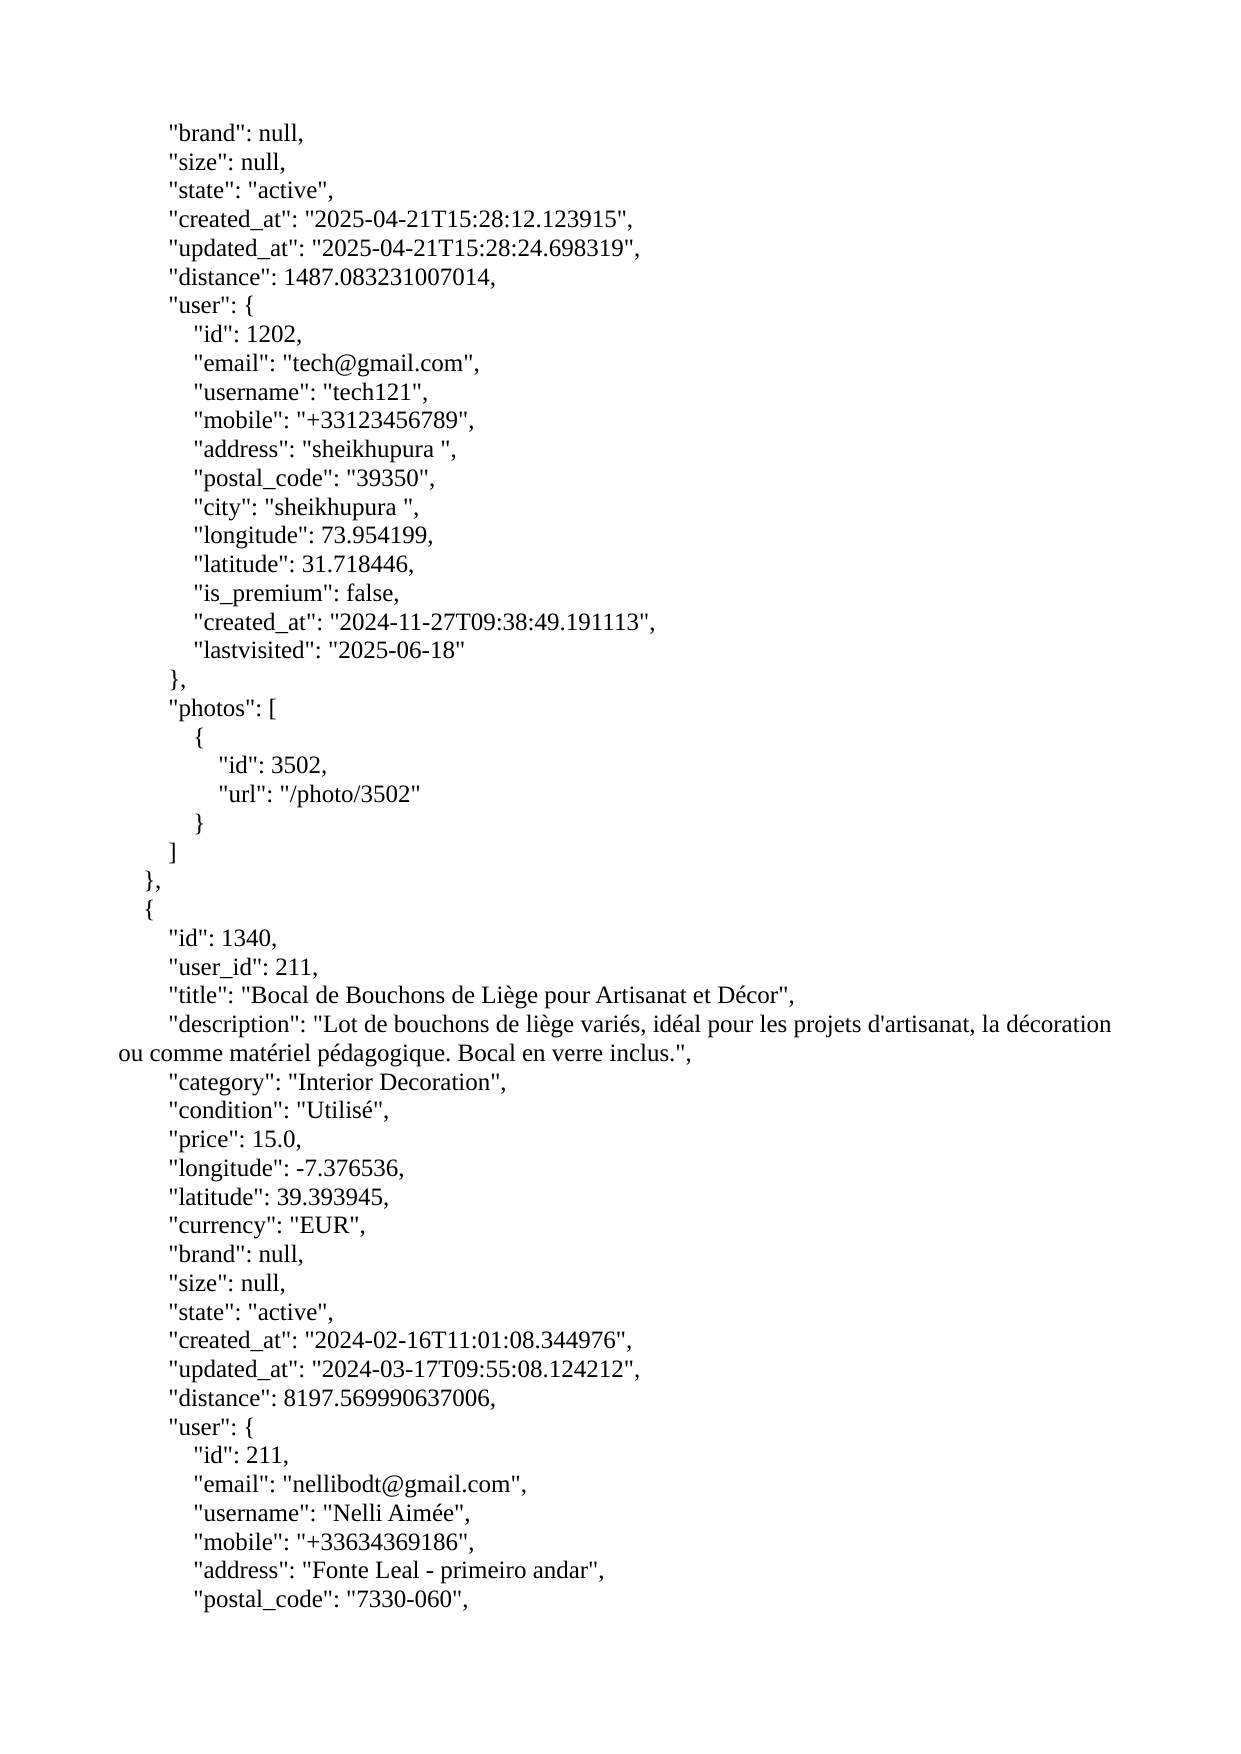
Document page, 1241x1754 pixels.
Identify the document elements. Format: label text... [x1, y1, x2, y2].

text "latitude": 39.393945, [118, 1182, 1122, 1211]
text "id": 211, [118, 1441, 1122, 1469]
text ] [118, 837, 1122, 866]
text "size": null, [118, 147, 1122, 176]
text "longitude": -7.376536, [118, 1153, 1122, 1182]
text "url": "/photo/3502" [118, 779, 1122, 808]
text "distance": 1487.083231007014, [118, 262, 1122, 291]
text "user": { [118, 1412, 1122, 1441]
text "longitude": 73.954199, [118, 521, 1122, 549]
text { [118, 894, 1122, 923]
text "postal_code": "7330-060", [118, 1584, 1122, 1613]
text "address": "sheikhupura ", [118, 434, 1122, 463]
text "postal_code": "39350", [118, 463, 1122, 492]
text "condition": "Utilisé", [118, 1096, 1122, 1124]
text "email": "tech@gmail.com", [118, 348, 1122, 377]
text "id": 3502, [118, 751, 1122, 779]
text "brand": null, [118, 1239, 1122, 1268]
text "lastvisited": "2025-06-18" [118, 636, 1122, 664]
text "mobile": "+33634369186", [118, 1527, 1122, 1556]
text "city": "sheikhupura ", [118, 492, 1122, 521]
text "id": 1202, [118, 319, 1122, 348]
text }, [118, 664, 1122, 693]
text "size": null, [118, 1268, 1122, 1297]
text "title": "Bocal de Bouchons de Liège pour Artisanat et Décor", [118, 981, 1122, 1009]
text "updated_at": "2024-03-17T09:55:08.124212", [118, 1354, 1122, 1383]
text "photos": [ [118, 693, 1122, 722]
text "user": { [118, 291, 1122, 319]
text "description": "Lot de bouchons de liège variés, idéal pour les projets d'artisanat, la décoration ou comme matériel pédagogique. Bocal en verre inclus.", [118, 1009, 1122, 1067]
text "id": 1340, [118, 923, 1122, 952]
text { [118, 722, 1122, 751]
text "currency": "EUR", [118, 1211, 1122, 1239]
text } [118, 808, 1122, 837]
text "mobile": "+33123456789", [118, 406, 1122, 434]
text "created_at": "2024-02-16T11:01:08.344976", [118, 1326, 1122, 1354]
text "brand": null, [118, 118, 1122, 147]
text "username": "Nelli Aimée", [118, 1498, 1122, 1527]
text "created_at": "2024-11-27T09:38:49.191113", [118, 607, 1122, 636]
text "address": "Fonte Leal - primeiro andar", [118, 1556, 1122, 1584]
text "email": "nellibodt@gmail.com", [118, 1469, 1122, 1498]
text "updated_at": "2025-04-21T15:28:24.698319", [118, 233, 1122, 262]
text "created_at": "2025-04-21T15:28:12.123915", [118, 204, 1122, 233]
text "price": 15.0, [118, 1124, 1122, 1153]
text }, [118, 866, 1122, 894]
text "state": "active", [118, 176, 1122, 204]
text "user_id": 211, [118, 952, 1122, 981]
text "is_premium": false, [118, 578, 1122, 607]
text "state": "active", [118, 1297, 1122, 1326]
text "distance": 8197.569990637006, [118, 1383, 1122, 1412]
text "username": "tech121", [118, 377, 1122, 406]
text "category": "Interior Decoration", [118, 1067, 1122, 1096]
text "latitude": 31.718446, [118, 549, 1122, 578]
